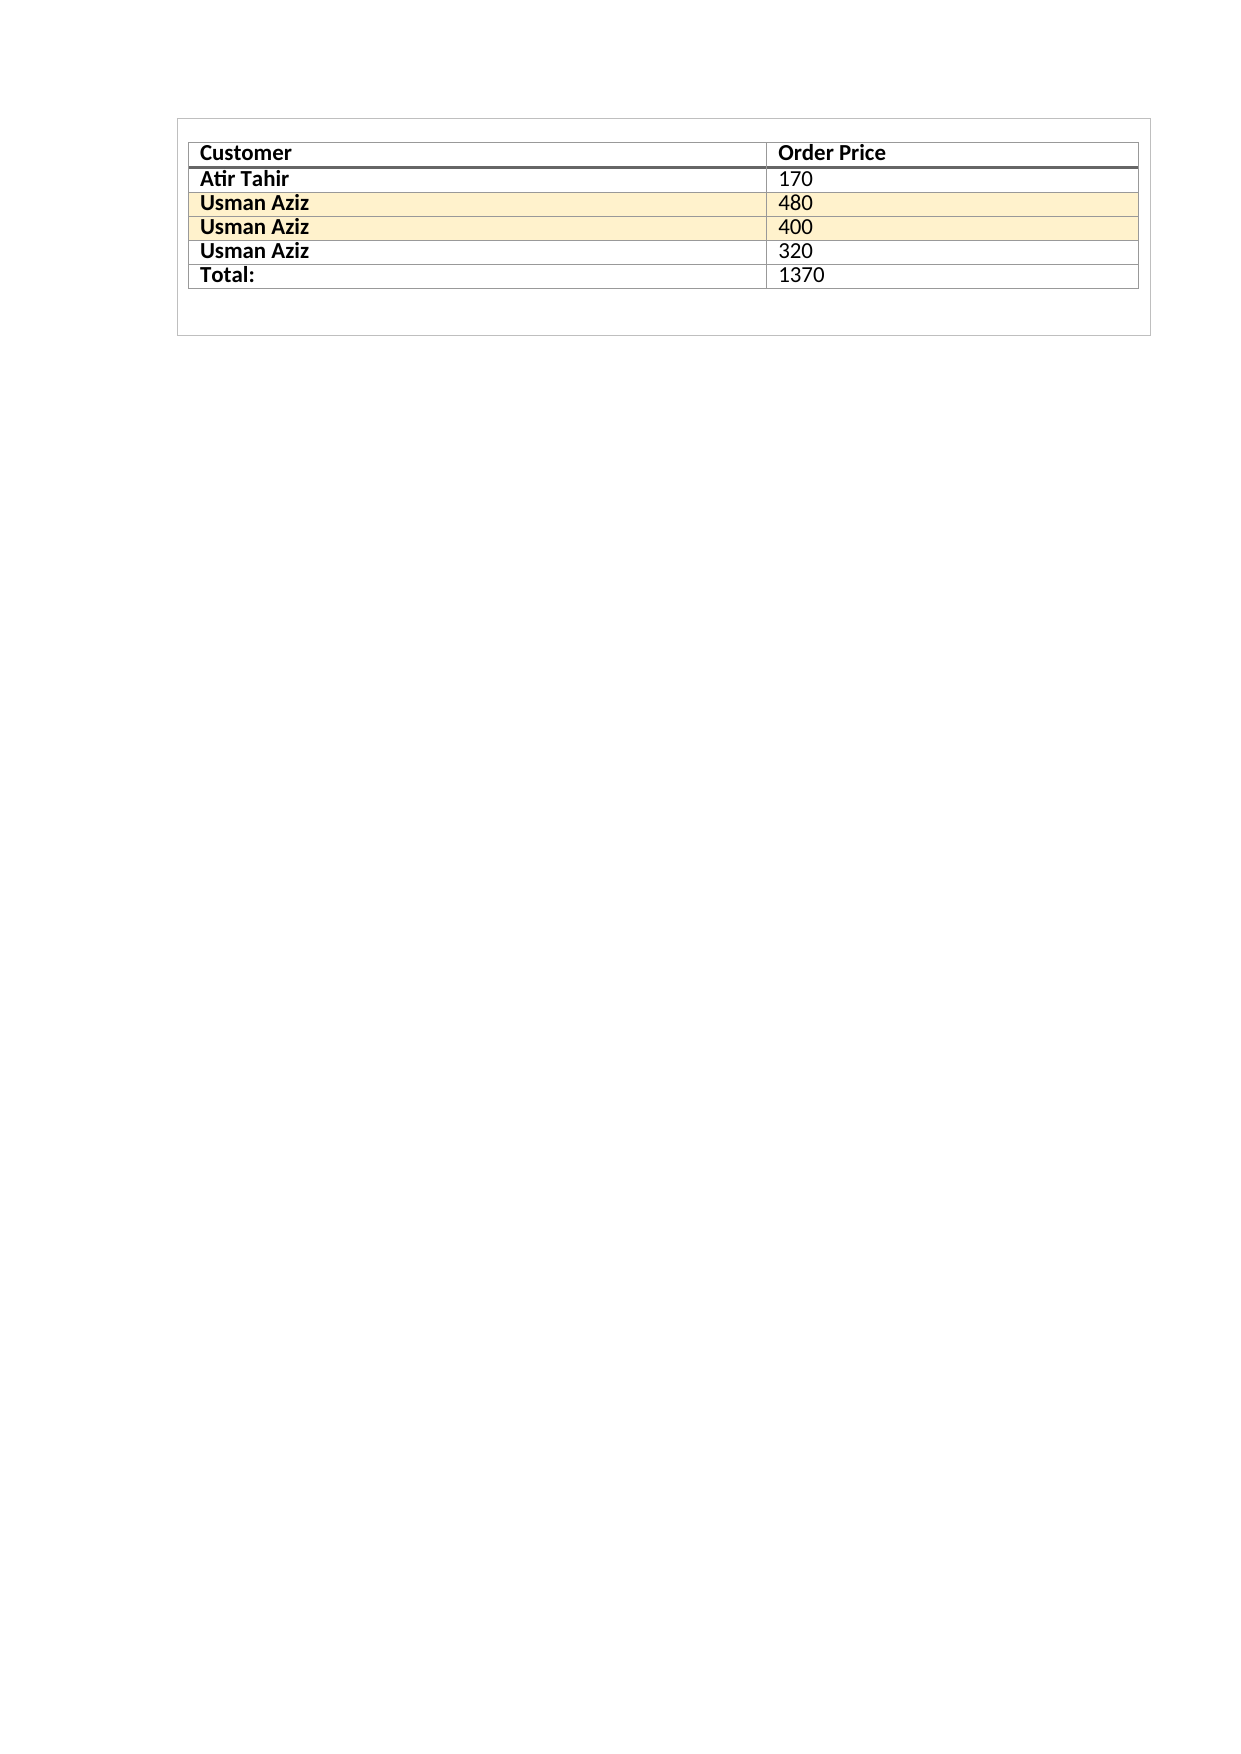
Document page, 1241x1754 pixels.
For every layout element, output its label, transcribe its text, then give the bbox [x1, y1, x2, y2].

table_cell Total: [189, 265, 766, 288]
table_cell 1370 [767, 265, 1138, 288]
table_cell Usman Aziz [189, 193, 766, 216]
table_cell Usman Aziz [189, 241, 766, 264]
table_cell Usman Aziz [189, 217, 766, 240]
table_cell Atir Tahir [189, 169, 766, 192]
table_header Order Price [767, 143, 1138, 166]
table_cell 170 [767, 169, 1138, 192]
table_cell 400 [767, 217, 1138, 240]
table_header Customer [189, 143, 766, 166]
table_cell 320 [767, 241, 1138, 264]
table_cell 480 [767, 193, 1138, 216]
table_header [178, 119, 1150, 335]
